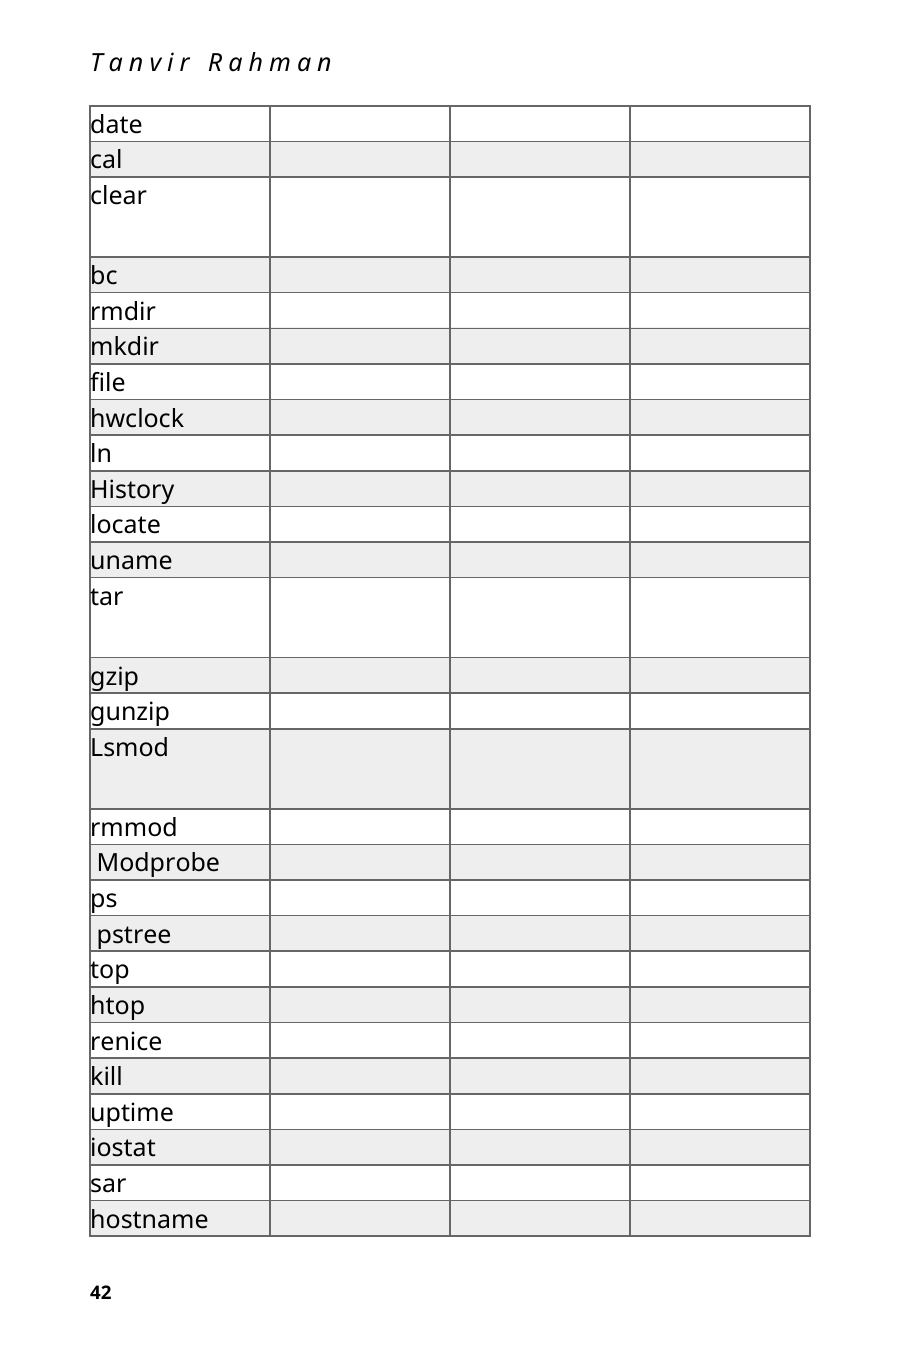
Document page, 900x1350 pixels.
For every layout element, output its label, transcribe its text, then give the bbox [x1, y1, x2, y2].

table_cell [631, 178, 809, 256]
table_cell [271, 178, 449, 256]
table_cell [631, 694, 809, 728]
table_cell [631, 810, 809, 843]
table_cell [271, 507, 449, 541]
table_cell [631, 543, 809, 577]
table_cell [271, 1023, 449, 1057]
table_cell [631, 1201, 809, 1235]
table_cell [451, 329, 629, 363]
table_cell hwclock [91, 400, 269, 434]
table_cell renice [91, 1023, 269, 1057]
table_cell sar [91, 1166, 269, 1200]
table_cell [631, 658, 809, 692]
table_cell [451, 293, 629, 327]
table_cell [271, 578, 449, 657]
table_cell [631, 1166, 809, 1200]
table_cell [631, 1059, 809, 1093]
table_cell [451, 694, 629, 728]
table_cell iostat [91, 1130, 269, 1164]
table_cell [271, 365, 449, 399]
table_cell [271, 952, 449, 986]
table_cell [631, 365, 809, 399]
table_cell [451, 365, 629, 399]
table_cell [631, 578, 809, 657]
table_cell rmmod [91, 810, 269, 843]
table_cell [271, 400, 449, 434]
table_cell [631, 472, 809, 506]
table_cell [451, 810, 629, 843]
table_cell History [91, 472, 269, 506]
table_cell [271, 258, 449, 292]
table_cell [451, 578, 629, 657]
table_cell mkdir [91, 329, 269, 363]
table_cell [271, 472, 449, 506]
table_cell cal [91, 142, 269, 176]
table_cell [631, 730, 809, 808]
table_cell [631, 258, 809, 292]
table_cell ln [91, 436, 269, 470]
table_cell [451, 952, 629, 986]
table_cell gzip [91, 658, 269, 692]
table_cell kill [91, 1059, 269, 1093]
table_cell [451, 178, 629, 256]
table_cell [271, 658, 449, 692]
table_cell file [91, 365, 269, 399]
table_cell top [91, 952, 269, 986]
table_cell locate [91, 507, 269, 541]
table_cell [631, 1023, 809, 1057]
table_cell Lsmod [91, 730, 269, 808]
table_cell tar [91, 578, 269, 657]
table_cell [451, 730, 629, 808]
table_cell [271, 694, 449, 728]
table_cell [271, 810, 449, 843]
table_cell [631, 881, 809, 915]
table_cell [451, 988, 629, 1022]
table_cell date [91, 107, 269, 141]
table_cell [631, 845, 809, 879]
table_cell [271, 1059, 449, 1093]
table_cell [271, 730, 449, 808]
table_cell [451, 1023, 629, 1057]
table_cell Modprobe [91, 845, 269, 879]
table_cell [451, 658, 629, 692]
table_cell [631, 107, 809, 141]
table_cell [271, 845, 449, 879]
table_cell [451, 142, 629, 176]
table_cell [271, 1166, 449, 1200]
table_cell [271, 988, 449, 1022]
table_cell [451, 1095, 629, 1128]
table_cell [631, 1130, 809, 1164]
table_cell ps [91, 881, 269, 915]
table_cell htop [91, 988, 269, 1022]
table_cell pstree [91, 916, 269, 950]
table_cell [631, 952, 809, 986]
table_cell rmdir [91, 293, 269, 327]
table_cell [631, 293, 809, 327]
table_cell hostname [91, 1201, 269, 1235]
table_cell [631, 142, 809, 176]
table_cell [271, 142, 449, 176]
table_cell [631, 329, 809, 363]
table_cell [271, 1130, 449, 1164]
table_cell [451, 258, 629, 292]
table_cell bc [91, 258, 269, 292]
table_cell [271, 916, 449, 950]
table_cell [631, 988, 809, 1022]
table_cell [451, 543, 629, 577]
table_cell [631, 436, 809, 470]
table_cell [451, 881, 629, 915]
table_cell [271, 1201, 449, 1235]
table_cell [451, 1130, 629, 1164]
table_cell [271, 436, 449, 470]
table_cell [451, 845, 629, 879]
table_cell [271, 329, 449, 363]
table_cell [451, 1166, 629, 1200]
table_cell [451, 400, 629, 434]
table_cell uptime [91, 1095, 269, 1128]
table_cell gunzip [91, 694, 269, 728]
table_cell [451, 1201, 629, 1235]
table_cell [451, 107, 629, 141]
table_cell [451, 436, 629, 470]
table_cell [451, 1059, 629, 1093]
table_cell [271, 293, 449, 327]
table_cell [271, 107, 449, 141]
table_cell [271, 881, 449, 915]
table_cell [271, 1095, 449, 1128]
table_cell uname [91, 543, 269, 577]
table_cell [451, 507, 629, 541]
table_cell [271, 543, 449, 577]
table_cell [631, 916, 809, 950]
table_cell [451, 916, 629, 950]
table_cell [451, 472, 629, 506]
table_cell [631, 1095, 809, 1128]
table_cell [631, 400, 809, 434]
table_cell [631, 507, 809, 541]
table_cell clear [91, 178, 269, 256]
